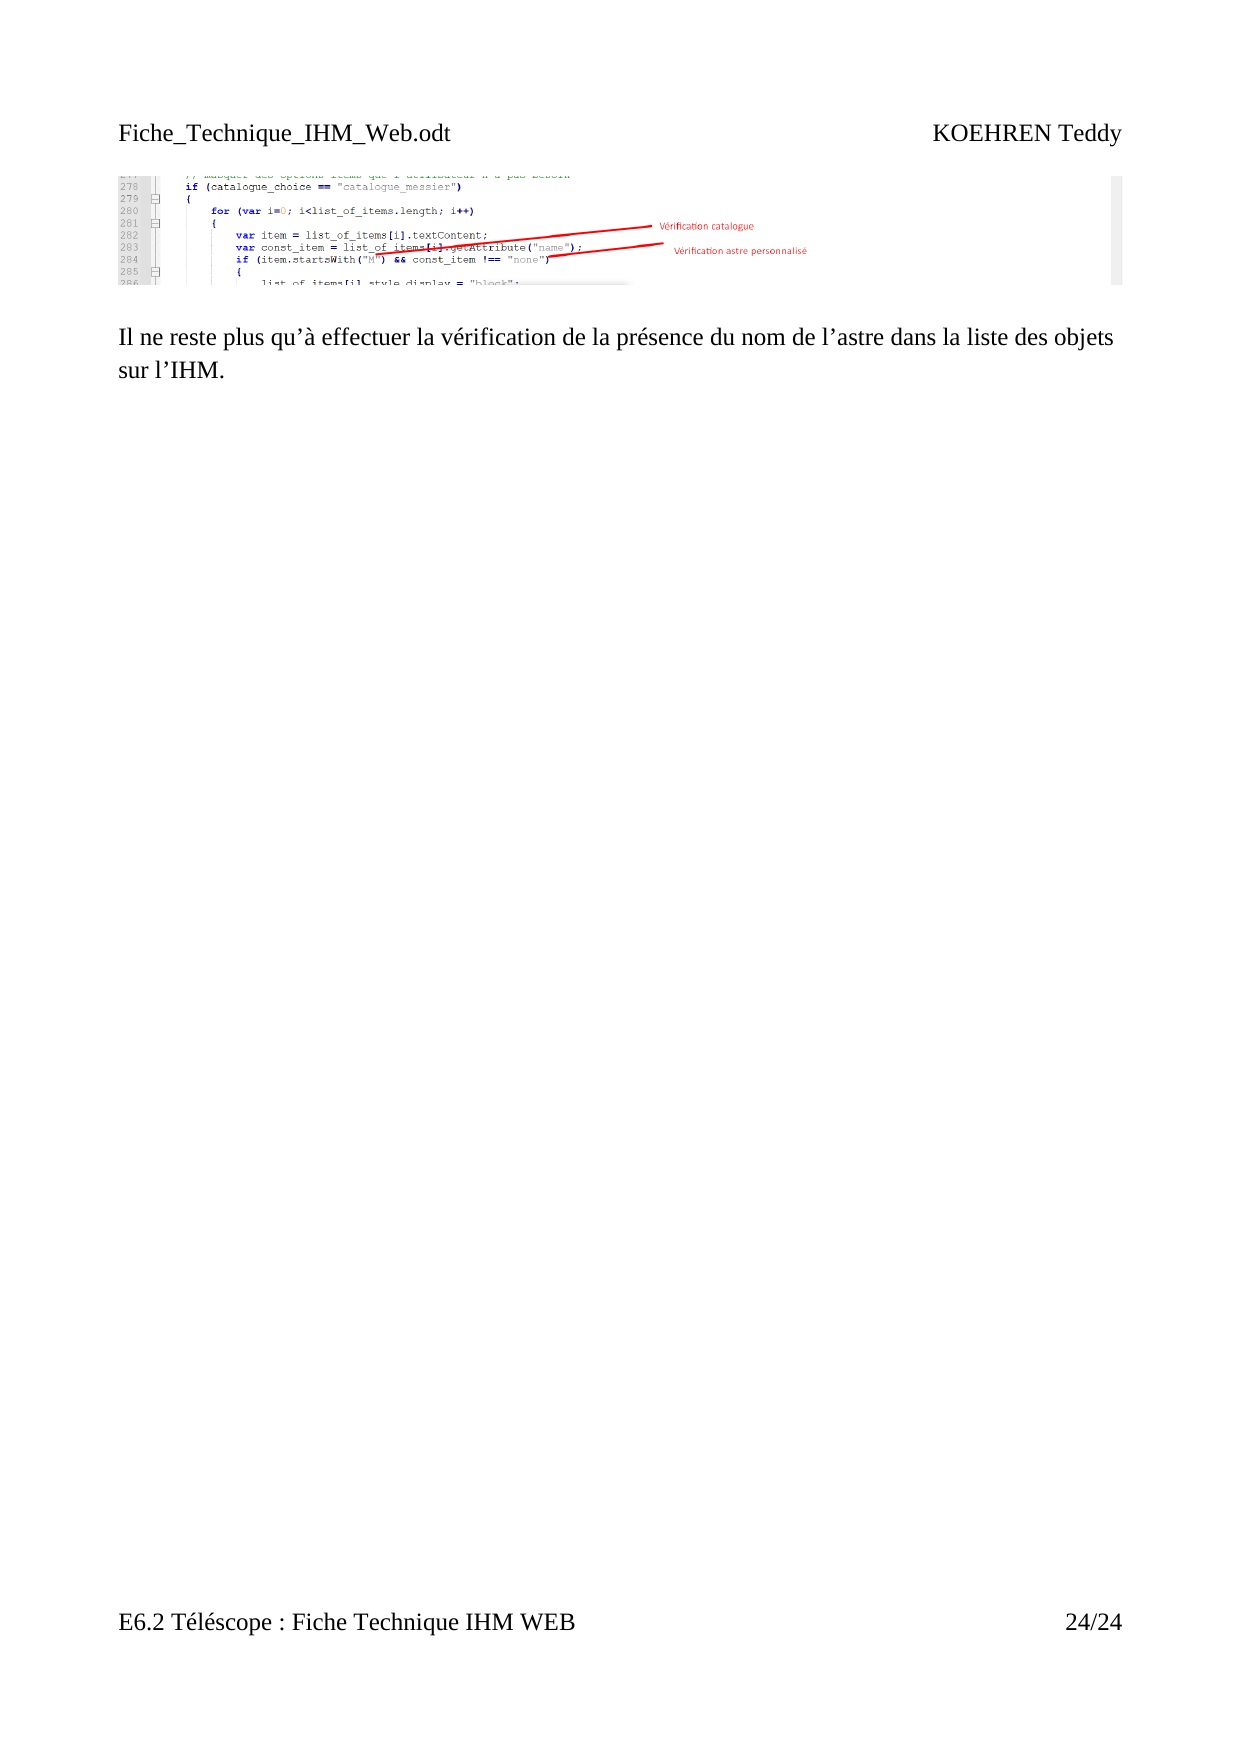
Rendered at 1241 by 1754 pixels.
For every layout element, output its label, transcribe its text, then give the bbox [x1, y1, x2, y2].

text Il ne reste plus qu’à effectuer la vérification de la présence du nom de l’astre dans la liste des objets sur l’IHM. [118, 322, 1122, 384]
picture [118, 176, 1123, 285]
